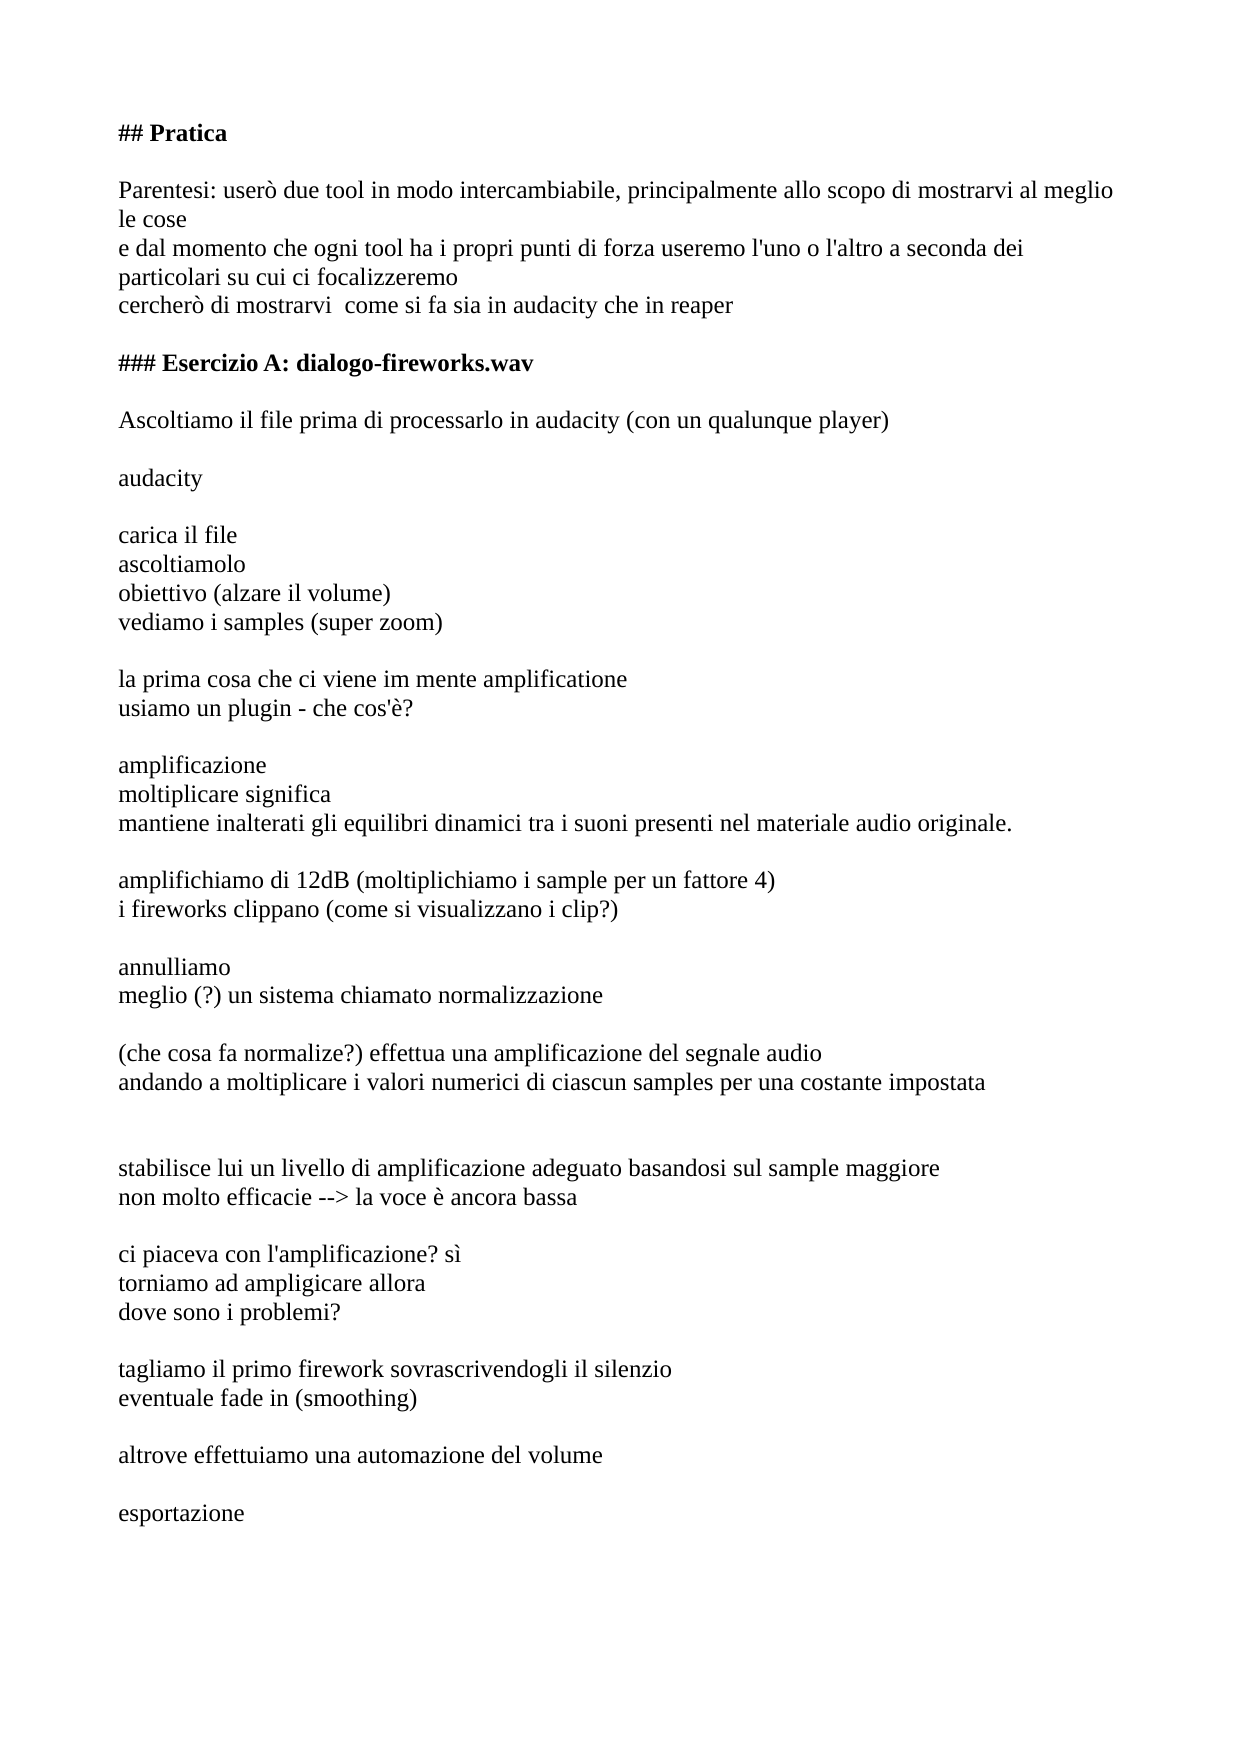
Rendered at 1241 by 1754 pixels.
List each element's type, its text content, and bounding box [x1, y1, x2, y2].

text tagliamo il primo firework sovrascrivendogli il silenzio [118, 1354, 1122, 1383]
text esportazione [118, 1498, 1122, 1527]
text altrove effettuiamo una automazione del volume [118, 1441, 1122, 1469]
text vediamo i samples (super zoom) [118, 607, 1122, 636]
text meglio (?) un sistema chiamato normalizzazione [118, 981, 1122, 1009]
text moltiplicare significa [118, 779, 1122, 808]
text mantiene inalterati gli equilibri dinamici tra i suoni presenti nel materiale audio originale. [118, 808, 1122, 837]
text Parentesi: userò due tool in modo intercambiabile, principalmente allo scopo di mostrarvi al meglio le cose [118, 176, 1122, 233]
text usiamo un plugin - che cos'è? [118, 693, 1122, 722]
text la prima cosa che ci viene im mente amplificatione [118, 664, 1122, 693]
text ci piaceva con l'amplificazione? sì [118, 1239, 1122, 1268]
text ascoltiamolo [118, 549, 1122, 578]
text annulliamo [118, 952, 1122, 981]
text carica il file [118, 521, 1122, 549]
text ## Pratica [118, 118, 1122, 147]
text e dal momento che ogni tool ha i propri punti di forza useremo l'uno o l'altro a seconda dei particolari su cui ci focalizzeremo [118, 233, 1122, 291]
text audacity [118, 463, 1122, 492]
text ### Esercizio A: dialogo-fireworks.wav [118, 348, 1122, 377]
text amplifichiamo di 12dB (moltiplichiamo i sample per un fattore 4) [118, 866, 1122, 894]
text amplificazione [118, 751, 1122, 779]
text non molto efficacie --> la voce è ancora bassa [118, 1182, 1122, 1211]
text Ascoltiamo il file prima di processarlo in audacity (con un qualunque player) [118, 406, 1122, 434]
text torniamo ad ampligicare allora [118, 1268, 1122, 1297]
text obiettivo (alzare il volume) [118, 578, 1122, 607]
text dove sono i problemi? [118, 1297, 1122, 1326]
text (che cosa fa normalize?) effettua una amplificazione del segnale audio [118, 1038, 1122, 1067]
text cercherò di mostrarvi come si fa sia in audacity che in reaper [118, 291, 1122, 319]
text i fireworks clippano (come si visualizzano i clip?) [118, 894, 1122, 923]
text andando a moltiplicare i valori numerici di ciascun samples per una costante impostata [118, 1067, 1122, 1096]
text eventuale fade in (smoothing) [118, 1383, 1122, 1412]
text stabilisce lui un livello di amplificazione adeguato basandosi sul sample maggiore [118, 1153, 1122, 1182]
